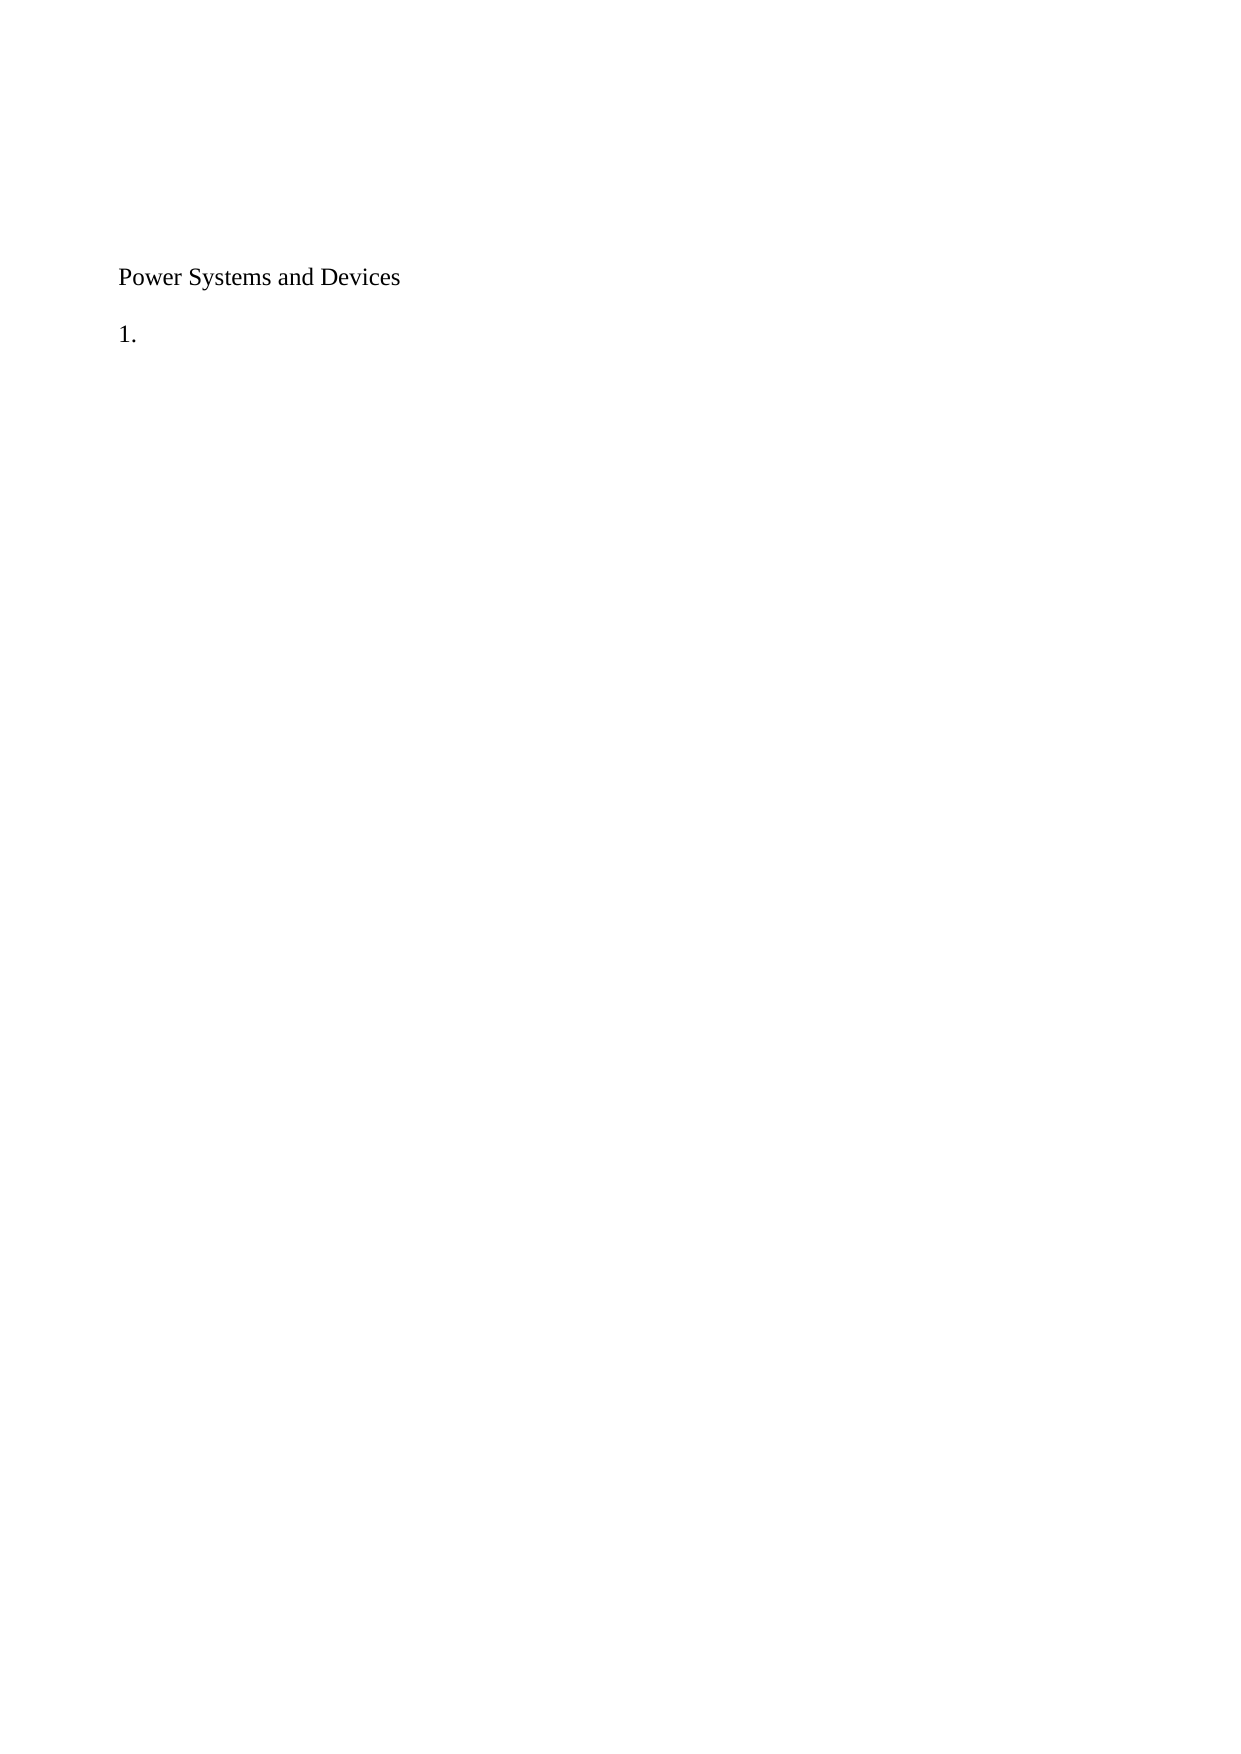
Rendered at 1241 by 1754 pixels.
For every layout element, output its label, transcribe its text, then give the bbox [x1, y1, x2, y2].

text Power Systems and Devices [118, 262, 1122, 291]
text 1. [118, 319, 1122, 348]
